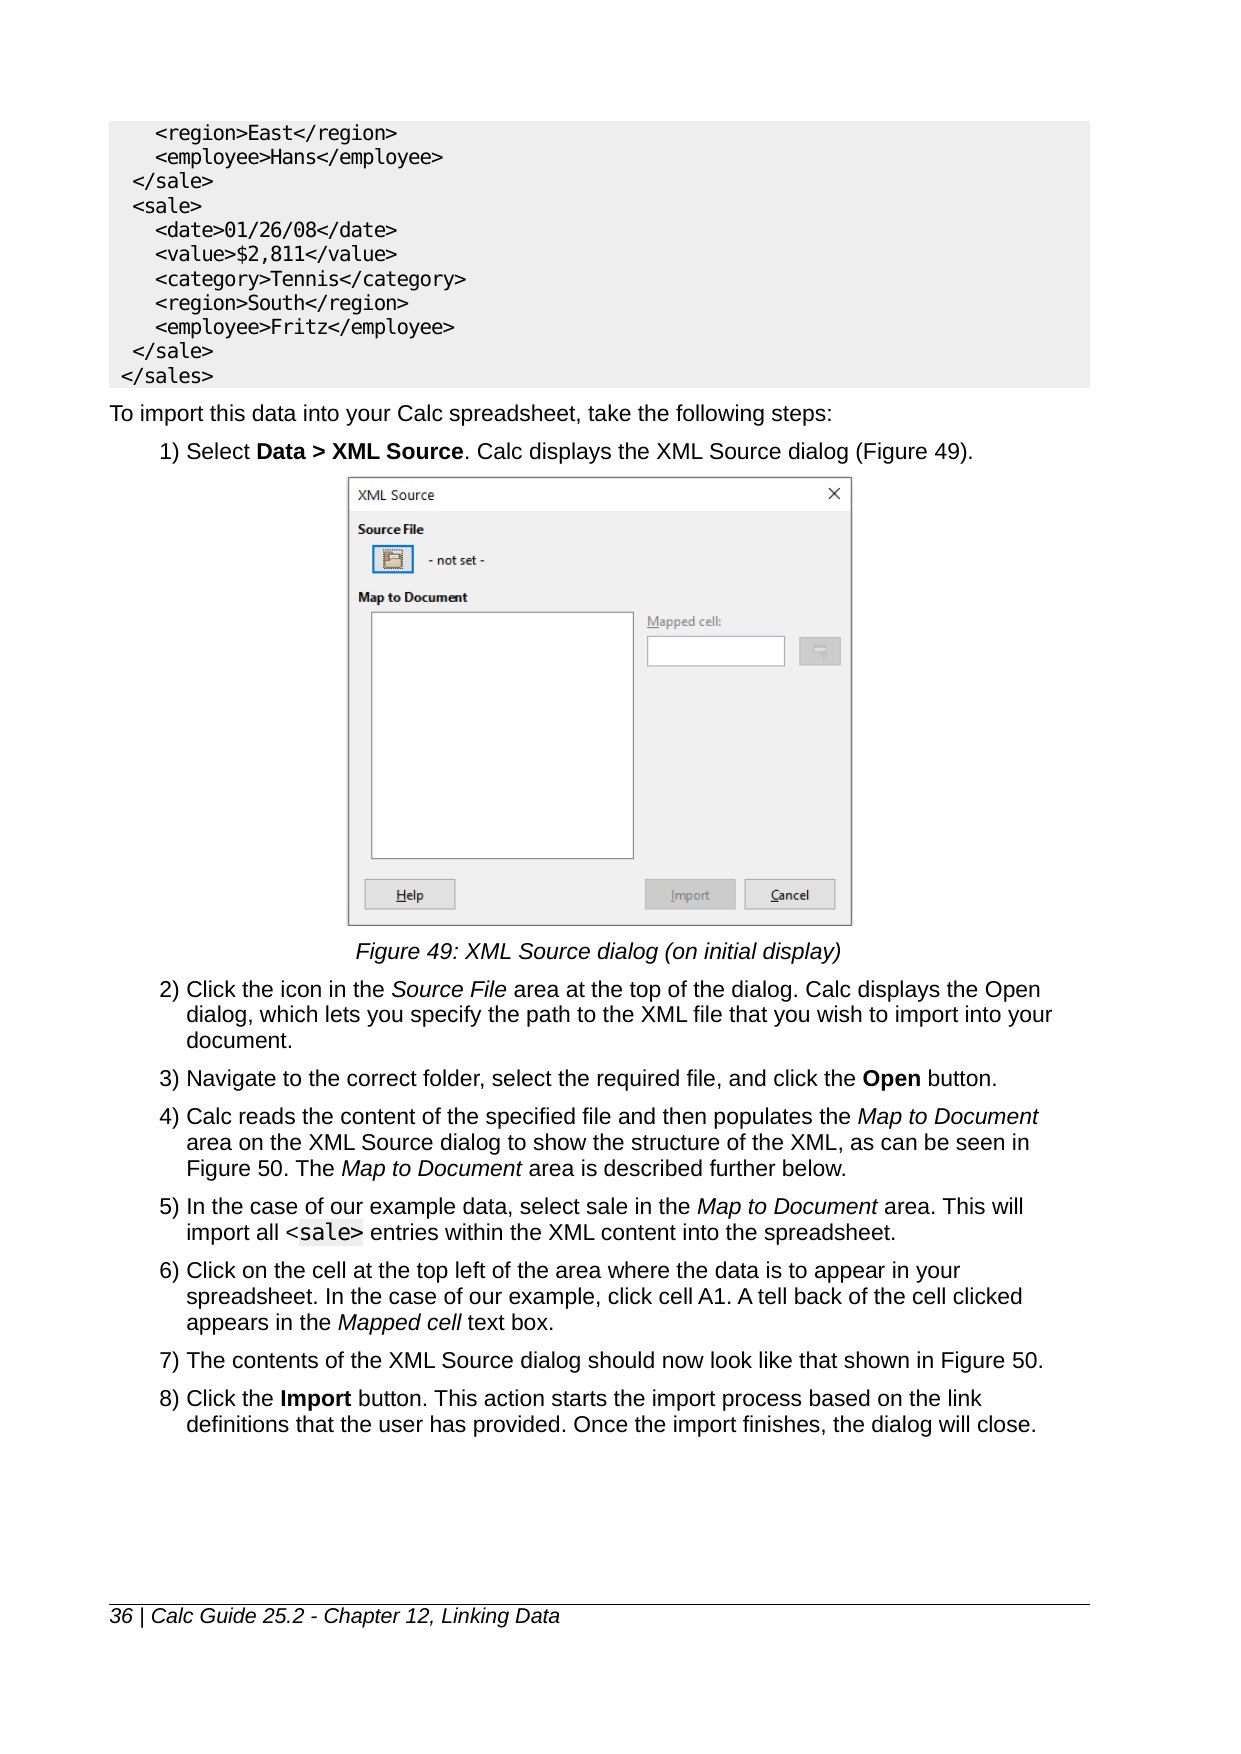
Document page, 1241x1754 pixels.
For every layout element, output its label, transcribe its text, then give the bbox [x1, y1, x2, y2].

list Calc reads the content of the specified file and then populates the Map to Document area on the XML Source dialog to show the structure of the XML, as can be seen in Figure 50. The Map to Document area is described further below. [186, 1104, 1090, 1181]
text <region>South</region> [109, 291, 1090, 315]
list In the case of our example data, select sale in the Map to Document area. This will import all <sale> entries within the XML content into the spreadsheet. [186, 1193, 1090, 1246]
text </sales> [109, 364, 1090, 388]
list Click on the cell at the top left of the area where the data is to appear in your spreadsheet. In the case of our example, click cell A1. A tell back of the cell clicked appears in the Mapped cell text box. [186, 1258, 1090, 1335]
text <employee>Fritz</employee> [109, 315, 1090, 339]
list The contents of the XML Source dialog should now look like that shown in Figure 50. [186, 1347, 1090, 1373]
text <sale> [109, 194, 1090, 218]
text <category>Tennis</category> [109, 267, 1090, 291]
text <employee>Hans</employee> [109, 145, 1090, 169]
list Select Data > XML Source. Calc displays the XML Source dialog (Figure 49). [186, 438, 1090, 464]
text <region>East</region> [109, 121, 1090, 145]
text <date>01/26/08</date> [109, 218, 1090, 242]
text <value>$2,811</value> [109, 242, 1090, 267]
text </sale> [109, 339, 1090, 364]
picture [346, 476, 853, 926]
list To import this data into your Calc spreadsheet, take the following steps: [109, 400, 1090, 426]
list Navigate to the correct folder, select the required file, and click the Open button. [186, 1066, 1090, 1091]
text </sale> [109, 169, 1090, 194]
list Click the Import button. This action starts the import process based on the link definitions that the user has provided. Once the import finishes, the dialog will close. [186, 1386, 1090, 1437]
text Figure 49: XML Source dialog (on initial display) [346, 938, 853, 964]
list Click the icon in the Source File area at the top of the dialog. Calc displays the Open dialog, which lets you specify the path to the XML file that you wish to import into your document. [186, 976, 1090, 1053]
